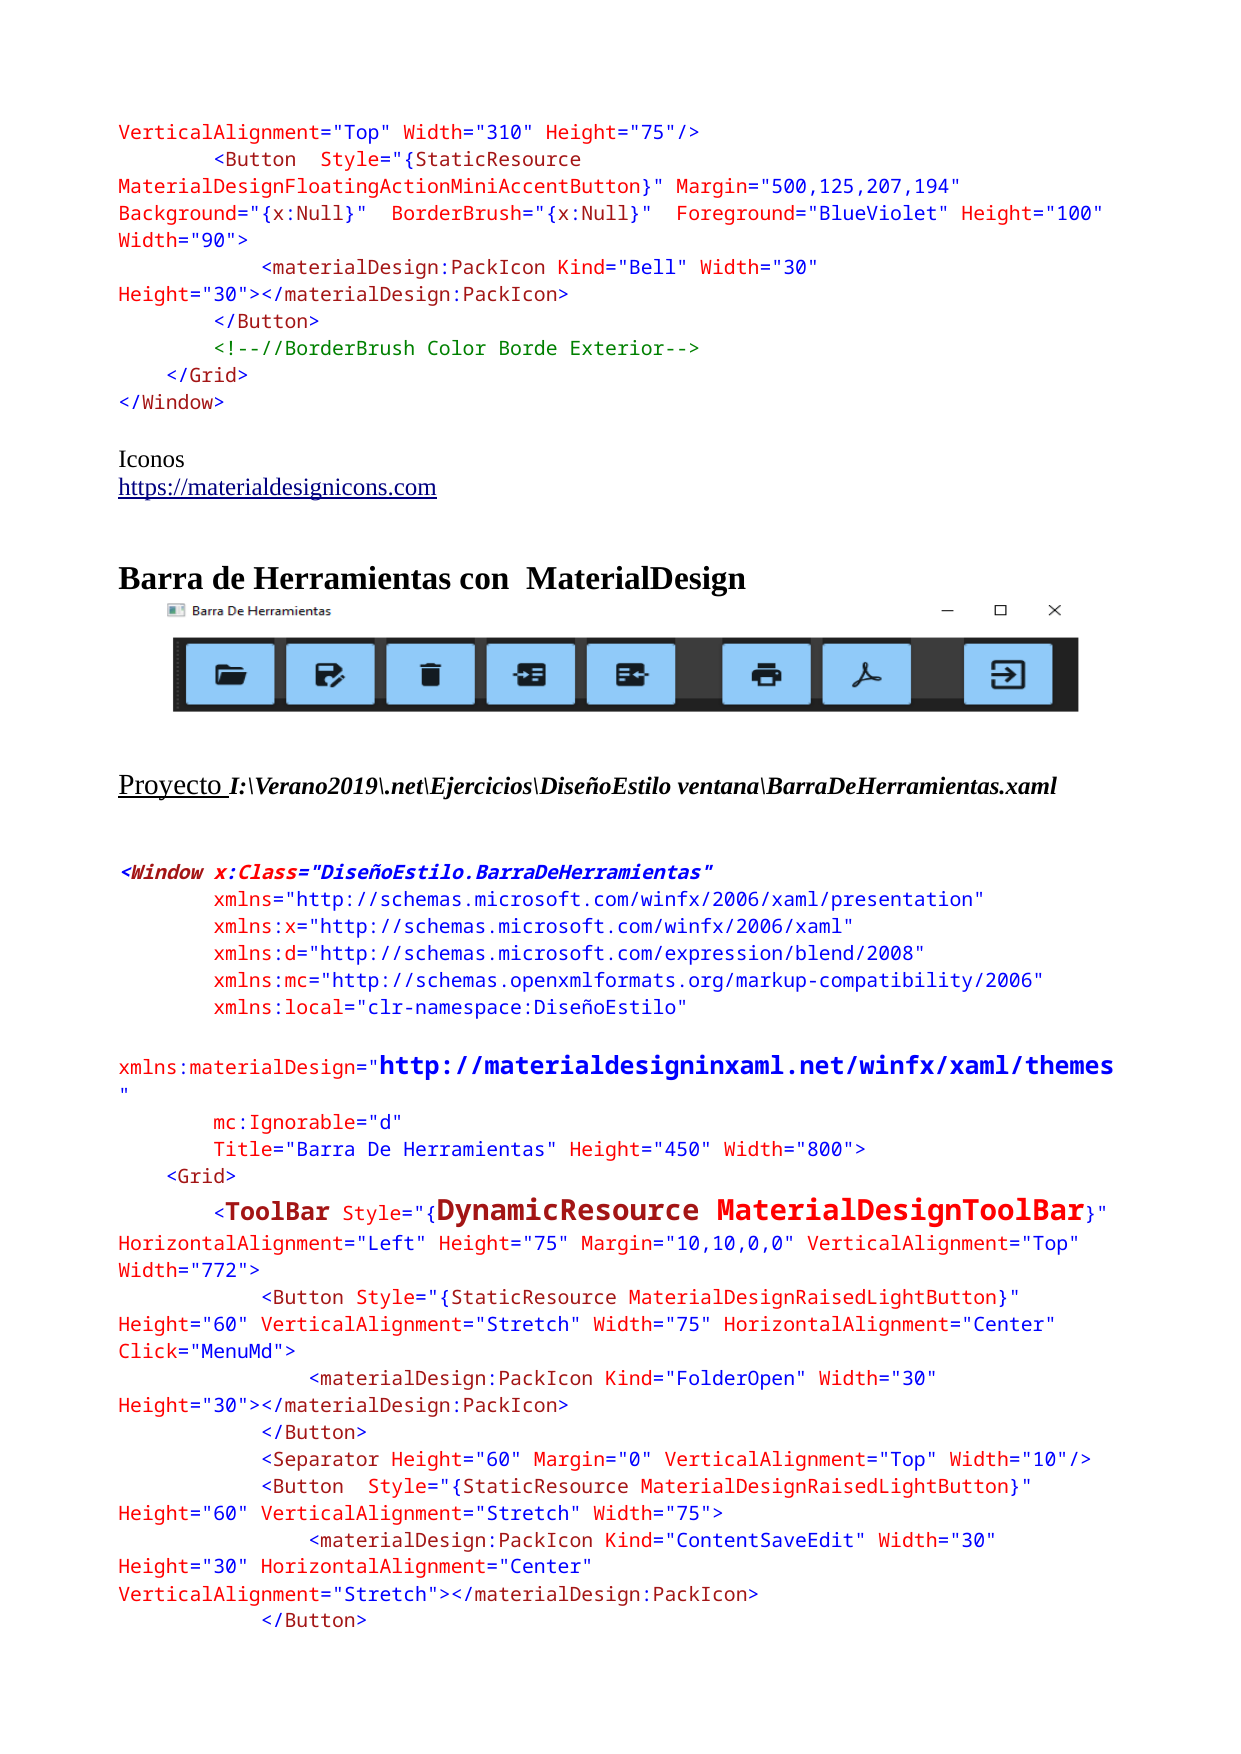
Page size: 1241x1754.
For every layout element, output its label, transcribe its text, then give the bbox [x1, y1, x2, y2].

text mc:Ignorable="d" [118, 1108, 1122, 1135]
text </Button> [118, 1607, 1122, 1634]
text https://materialdesignicons.com [118, 472, 1122, 501]
text <Window x:Class="DiseñoEstilo.BarraDeHerramientas" [118, 858, 1122, 886]
text <materialDesign:PackIcon Kind="ContentSaveEdit" Width="30" Height="30" HorizontalAlignment="Center" VerticalAlignment="Stretch"></materialDesign:PackIcon> [118, 1526, 1122, 1607]
text <Button Style="{StaticResource MaterialDesignRaisedLightButton}" Height="60" VerticalAlignment="Stretch" Width="75" HorizontalAlignment="Center" Click="MenuMd"> [118, 1283, 1122, 1364]
text xmlns:d="http://schemas.microsoft.com/expression/blend/2008" [118, 939, 1122, 966]
text Proyecto I:\Verano2019\.net\Ejercicios\DiseñoEstilo ventana\BarraDeHerramientas.xaml [118, 767, 1122, 801]
text <!--//BorderBrush Color Borde Exterior--> [118, 334, 1122, 361]
text Iconos [118, 444, 1122, 472]
text Title="Barra De Herramientas" Height="450" Width="800"> [118, 1135, 1122, 1162]
text <ToolBar Style="{DynamicResource MaterialDesignToolBar}" HorizontalAlignment="Left" Height="75" Margin="10,10,0,0" VerticalAlignment="Top" Width="772"> [118, 1189, 1122, 1283]
text xmlns="http://schemas.microsoft.com/winfx/2006/xaml/presentation" [118, 886, 1122, 912]
text </Grid> [118, 361, 1122, 388]
text xmlns:materialDesign="http://materialdesigninxaml.net/winfx/xaml/themes" [118, 1020, 1122, 1108]
text xmlns:local="clr-namespace:DiseñoEstilo" [118, 993, 1122, 1020]
text <Separator Height="60" Margin="0" VerticalAlignment="Top" Width="10"/> [118, 1445, 1122, 1472]
picture [159, 597, 1082, 739]
text <materialDesign:PackIcon Kind="Bell" Width="30" Height="30"></materialDesign:PackIcon> [118, 253, 1122, 307]
text <Grid> [118, 1162, 1122, 1189]
text <Button Style="{StaticResource MaterialDesignFloatingActionMiniAccentButton}" Margin="500,125,207,194" Background="{x:Null}" BorderBrush="{x:Null}" Foreground="BlueViolet" Height="100" Width="90"> [118, 145, 1122, 253]
text xmlns:mc="http://schemas.openxmlformats.org/markup-compatibility/2006" [118, 966, 1122, 993]
text </Button> [118, 307, 1122, 334]
text Barra de Herramientas con MaterialDesign [118, 559, 1122, 597]
text xmlns:x="http://schemas.microsoft.com/winfx/2006/xaml" [118, 912, 1122, 939]
text VerticalAlignment="Top" Width="310" Height="75"/> [118, 118, 1122, 145]
text <Button Style="{StaticResource MaterialDesignRaisedLightButton}" Height="60" VerticalAlignment="Stretch" Width="75"> [118, 1472, 1122, 1526]
text <materialDesign:PackIcon Kind="FolderOpen" Width="30" Height="30"></materialDesign:PackIcon> [118, 1364, 1122, 1418]
text </Window> [118, 388, 1122, 415]
text </Button> [118, 1418, 1122, 1445]
